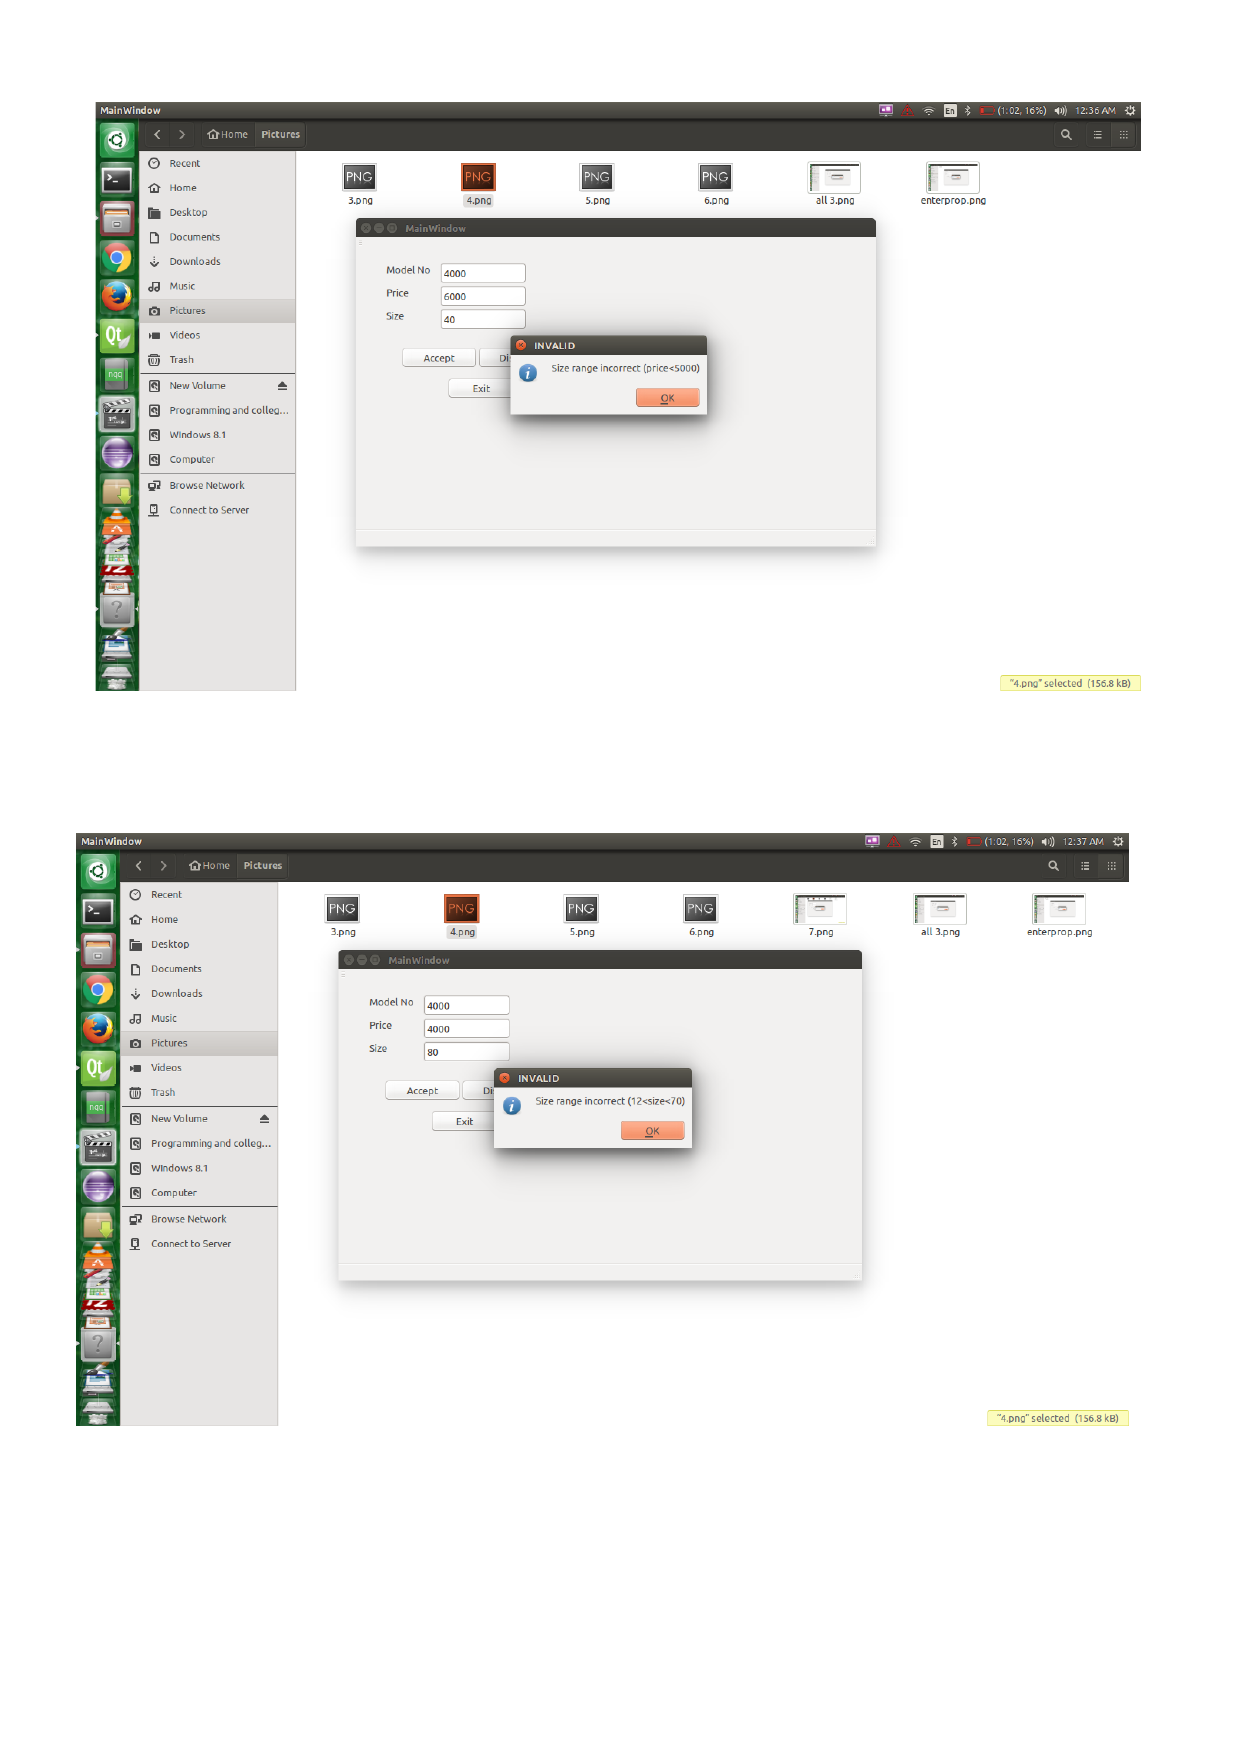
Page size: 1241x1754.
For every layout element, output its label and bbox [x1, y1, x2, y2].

picture [76, 833, 1129, 1426]
picture [95, 102, 1141, 691]
